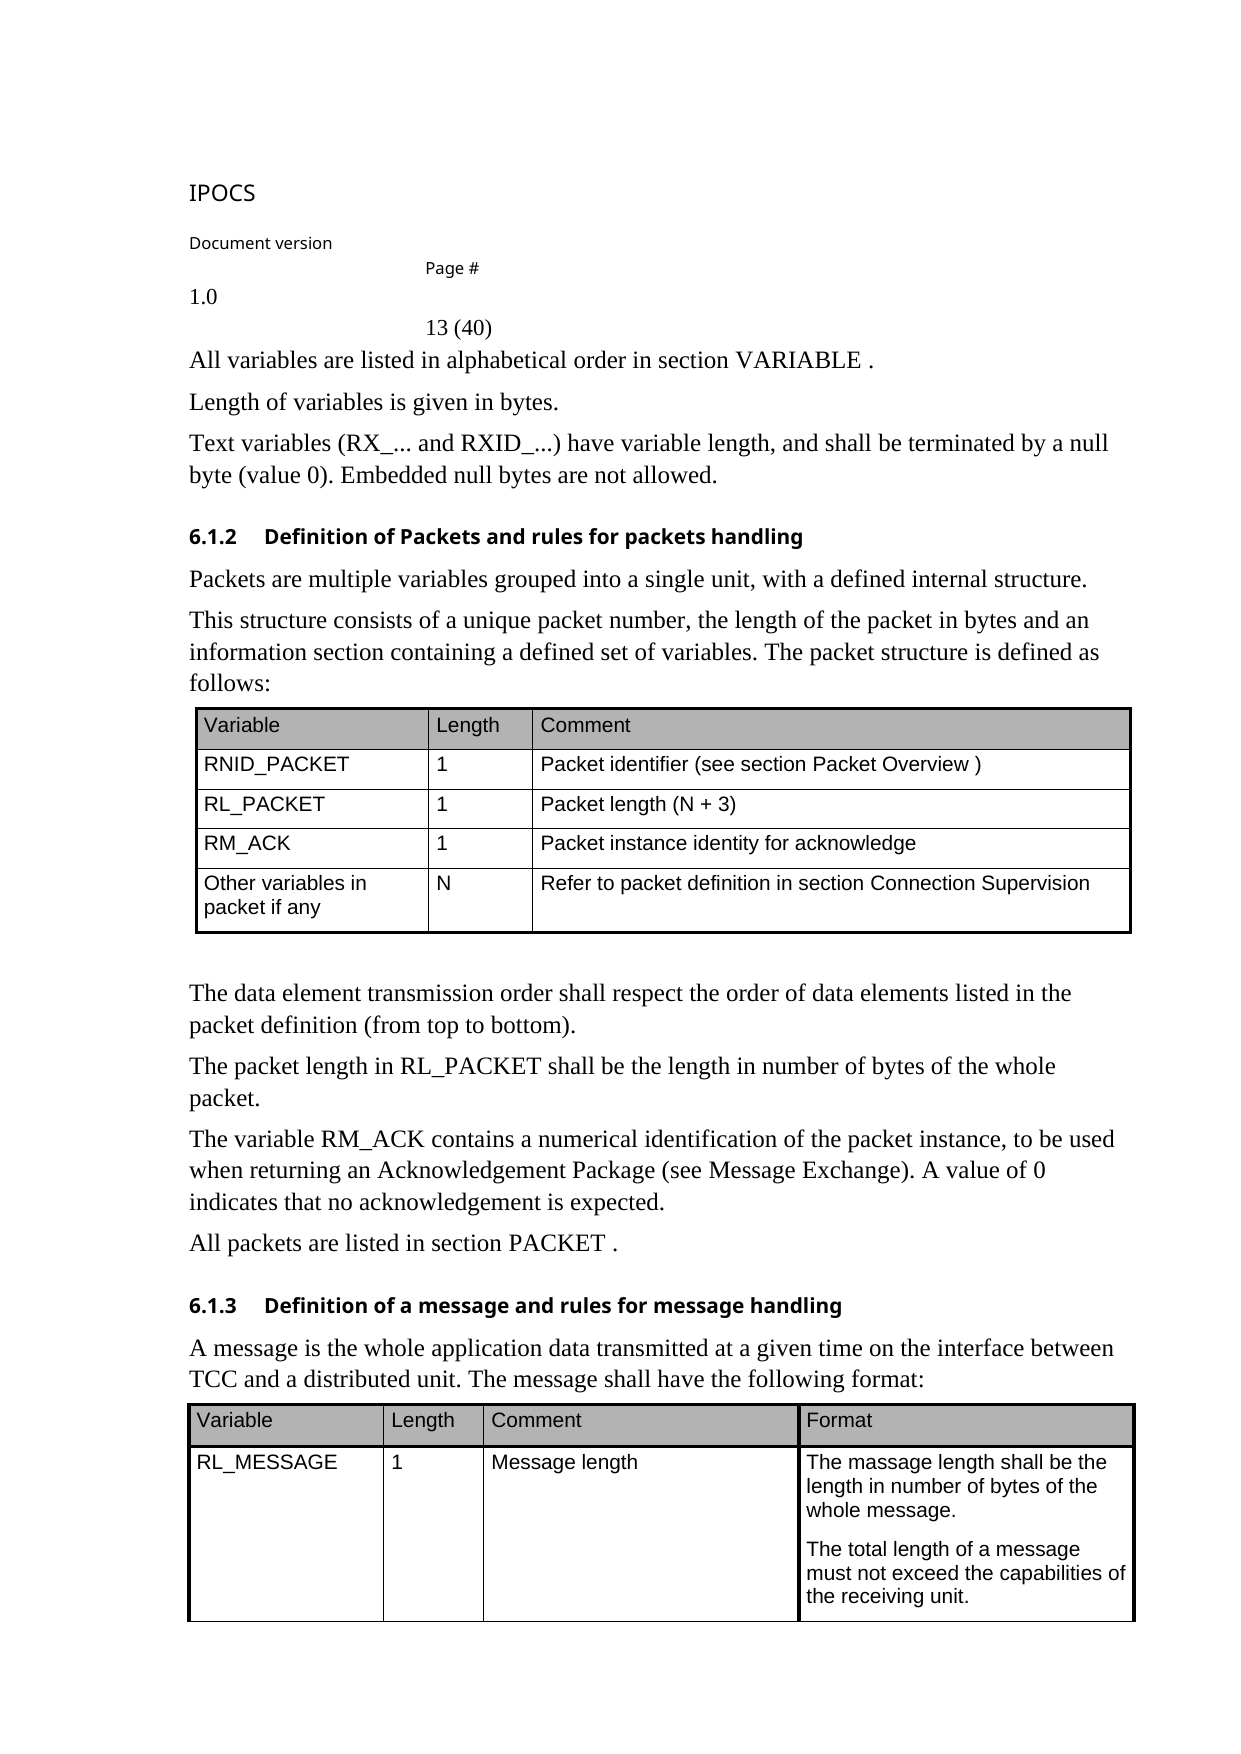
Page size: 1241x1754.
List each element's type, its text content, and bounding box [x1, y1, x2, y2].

table_cell RNID_PACKET [198, 750, 428, 788]
table_cell Refer to packet definition in section 6.5 [533, 869, 1129, 931]
text The packet length in RL_PACKET shall be the length in number of bytes of the whole packet. [189, 1049, 1122, 1111]
table_cell Packet identifier (see section 7.1 ) [533, 750, 1129, 788]
text Length of variables is given in bytes. [189, 384, 1122, 416]
table_header Comment [484, 1406, 797, 1445]
table_header Variable [191, 1406, 383, 1445]
text The variable RM_ACK contains a numerical identification of the packet instance, to be used when returning an Acknowledgement Package (see 6.3). A value of 0 indicates that no acknowledgement is expected. [189, 1122, 1122, 1216]
table_cell 1 [429, 829, 532, 868]
text A message is the whole application data transmitted at a given time on the interface between TCC and a distributed unit. The message shall have the following format: [189, 1330, 1122, 1393]
table_cell Packet length (N + 3) [533, 790, 1129, 828]
table_cell 1 [429, 750, 532, 788]
table_cell 1 [429, 790, 532, 828]
text The data element transmission order shall respect the order of data elements listed in the packet definition (from top to bottom). [189, 976, 1122, 1038]
subtitle Definition of a message and rules for message handling [189, 1288, 1122, 1320]
subtitle Definition of Packets and rules for packets handling [189, 520, 1122, 551]
text All packets are listed in section 7. [189, 1226, 1122, 1257]
text This structure consists of a unique packet number, the length of the packet in bytes and an information section containing a defined set of variables. The packet structure is defined as follows: [189, 603, 1122, 697]
table_cell The massage length shall be the length in number of bytes of the whole message. The total length of a message must not exceed the capabilities of the receiving unit. [801, 1448, 1132, 1621]
text Text variables (RX_... and RXID_...) have variable length, and shall be terminated by a null byte (value 0). Embedded null bytes are not allowed. [189, 426, 1122, 488]
table_cell N [429, 869, 532, 931]
table_cell RL_PACKET [198, 790, 428, 828]
table_cell RM_ACK [198, 829, 428, 868]
table_header Length [429, 710, 532, 749]
table_header Variable [198, 710, 428, 749]
table_header Length [384, 1406, 483, 1445]
table_cell Packet instance identity for acknowledge [533, 829, 1129, 868]
table_cell Message length [484, 1448, 797, 1621]
table_cell RL_MESSAGE [191, 1448, 383, 1621]
text All variables are listed in alphabetical order in section 8. [189, 343, 1122, 374]
table_header Format [801, 1406, 1132, 1445]
table_header Comment [533, 710, 1129, 749]
text Packets are multiple variables grouped into a single unit, with a defined internal structure. [189, 561, 1122, 593]
table_cell Other variables in packet if any [198, 869, 428, 931]
table_cell 1 [384, 1448, 483, 1621]
